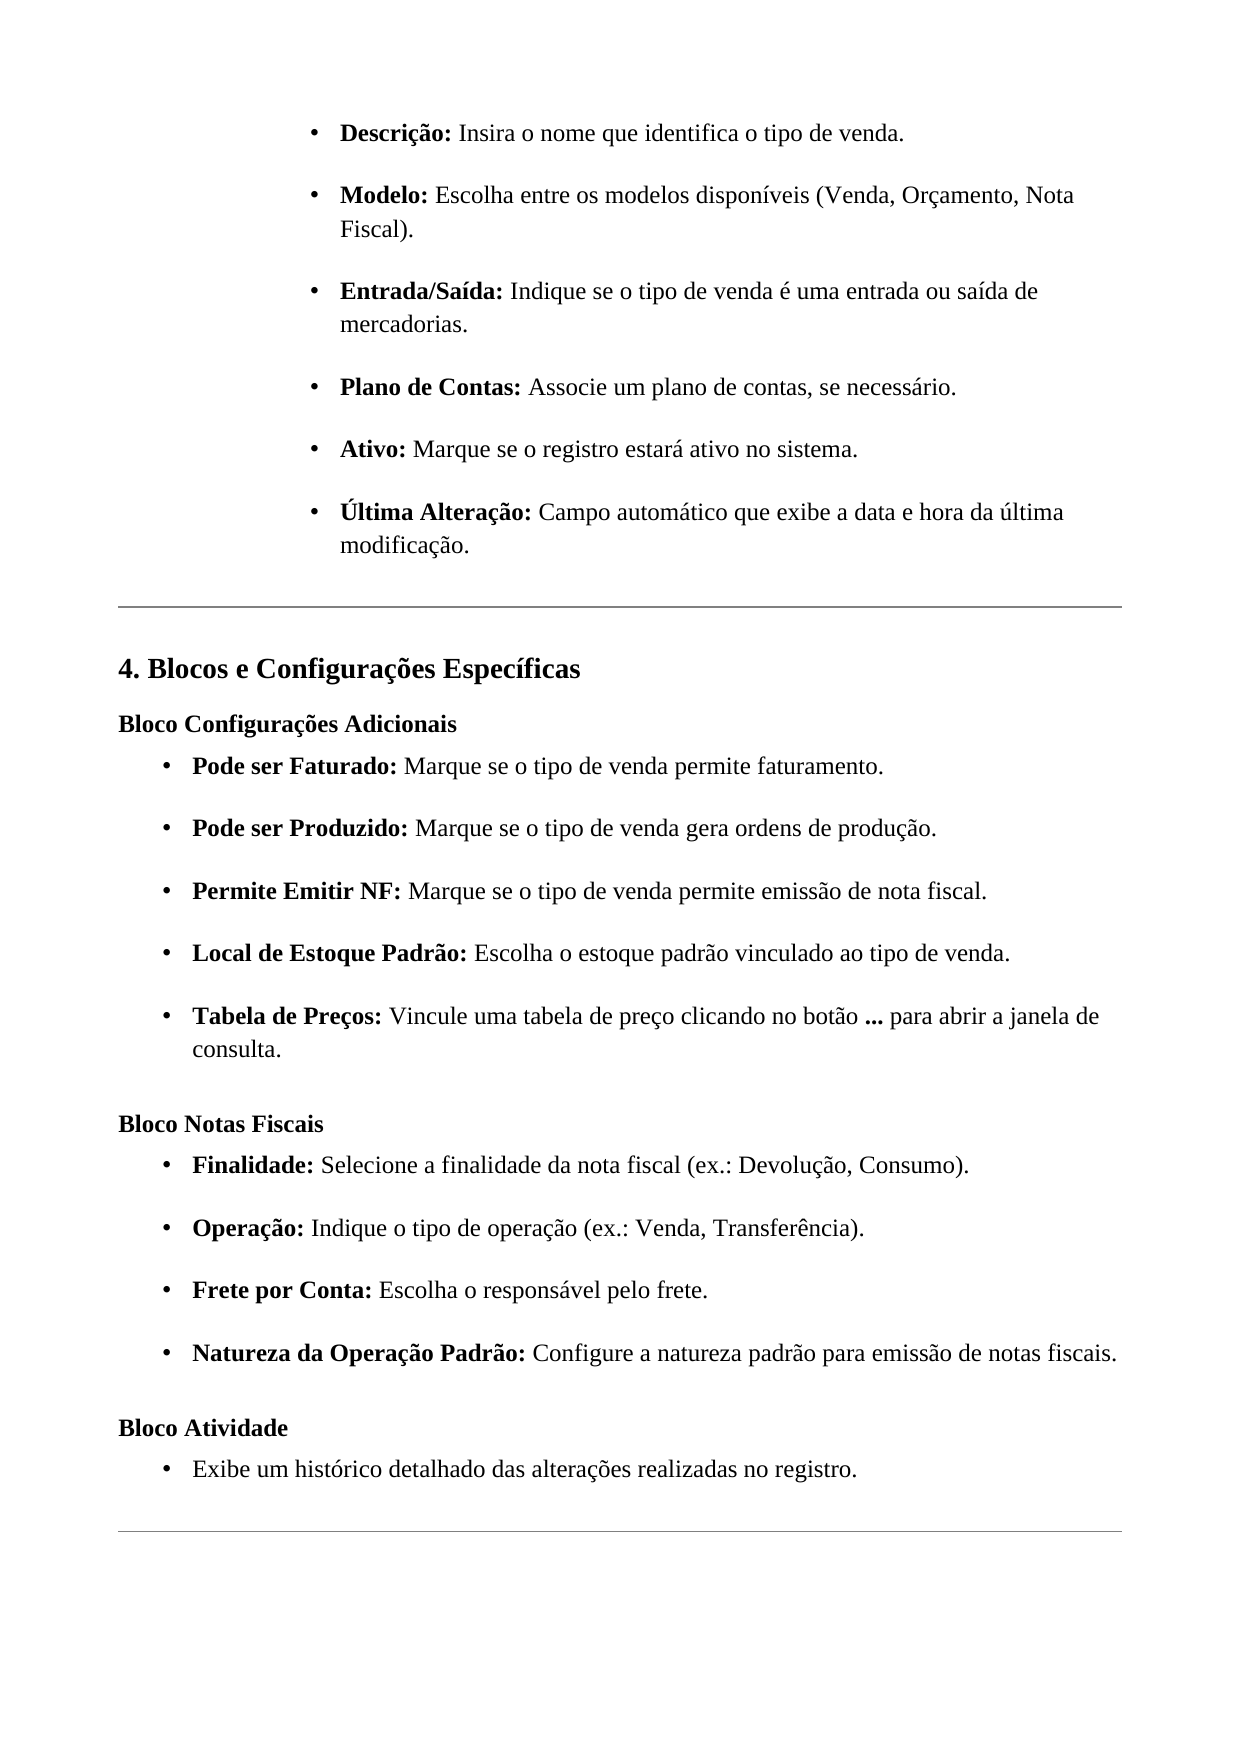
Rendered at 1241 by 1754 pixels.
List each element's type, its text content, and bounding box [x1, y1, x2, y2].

list Natureza da Operação Padrão: Configure a natureza padrão para emissão de notas fiscais. [162, 1338, 1122, 1366]
subtitle Bloco Atividade [118, 1413, 1122, 1441]
list Permite Emitir NF: Marque se o tipo de venda permite emissão de nota fiscal. [162, 876, 1122, 904]
list Ativo: Marque se o registro estará ativo no sistema. [310, 434, 1122, 463]
list Plano de Contas: Associe um plano de contas, se necessário. [310, 372, 1122, 400]
list Frete por Conta: Escolha o responsável pelo frete. [162, 1275, 1122, 1304]
subtitle Bloco Configurações Adicionais [118, 709, 1122, 738]
list Tabela de Preços: Vincule uma tabela de preço clicando no botão ... para abrir a janela de consulta. [162, 1001, 1122, 1063]
list Local de Estoque Padrão: Escolha o estoque padrão vinculado ao tipo de venda. [162, 938, 1122, 967]
list Descrição: Insira o nome que identifica o tipo de venda. [310, 118, 1122, 147]
list Pode ser Faturado: Marque se o tipo de venda permite faturamento. [162, 751, 1122, 779]
subtitle Bloco Notas Fiscais [118, 1109, 1122, 1138]
list Modelo: Escolha entre os modelos disponíveis (Venda, Orçamento, Nota Fiscal). [310, 181, 1122, 242]
list Última Alteração: Campo automático que exibe a data e hora da última modificação. [310, 497, 1122, 558]
list Finalidade: Selecione a finalidade da nota fiscal (ex.: Devolução, Consumo). [162, 1150, 1122, 1179]
list Pode ser Produzido: Marque se o tipo de venda gera ordens de produção. [162, 813, 1122, 842]
list Entrada/Saída: Indique se o tipo de venda é uma entrada ou saída de mercadorias. [310, 276, 1122, 338]
subtitle 4. Blocos e Configurações Específicas [118, 651, 1122, 684]
list Exibe um histórico detalhado das alterações realizadas no registro. [162, 1454, 1122, 1483]
list Operação: Indique o tipo de operação (ex.: Venda, Transferência). [162, 1213, 1122, 1241]
